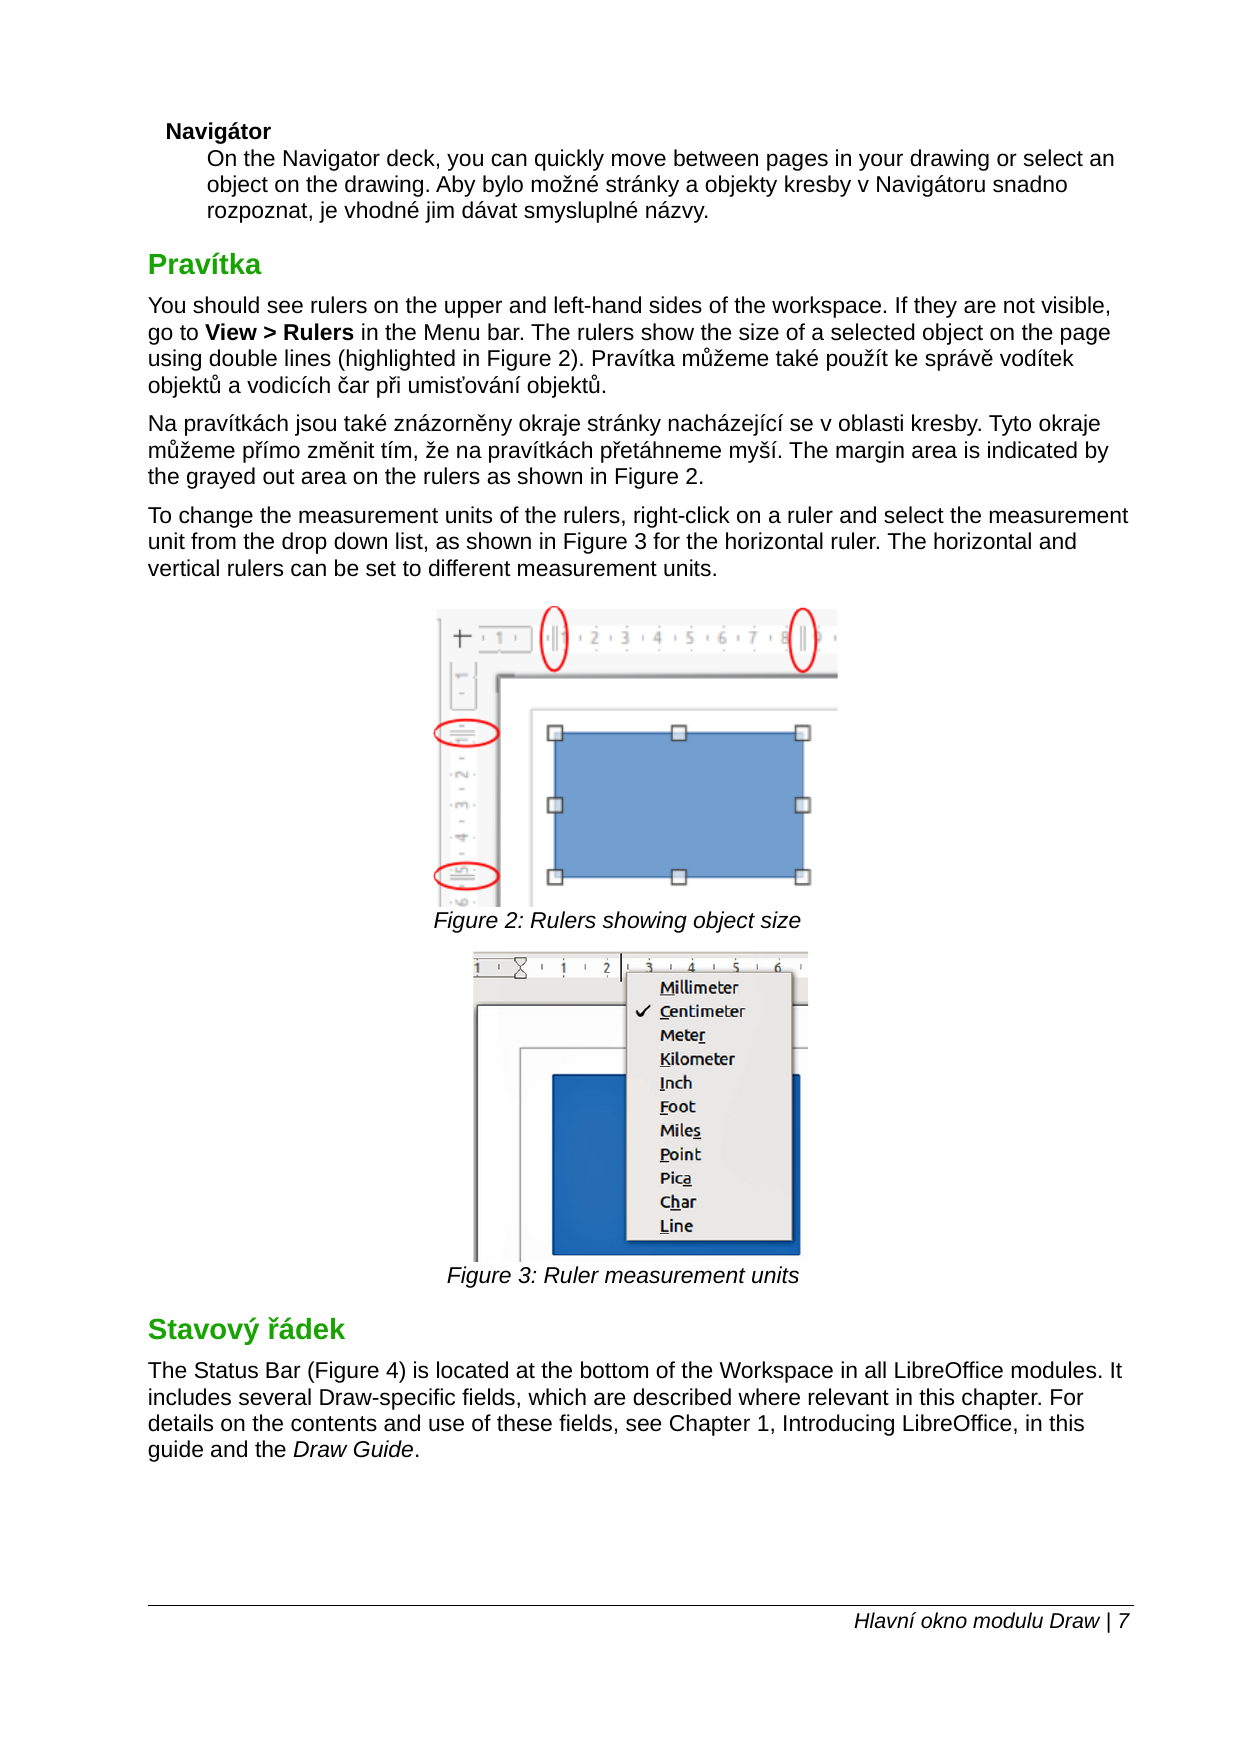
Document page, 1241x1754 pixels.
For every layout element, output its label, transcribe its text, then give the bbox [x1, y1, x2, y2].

subtitle Stavový řádek [148, 1312, 1134, 1345]
text Figure 3: Ruler measurement units [447, 951, 835, 1288]
text The Status Bar (Figure 4) is located at the bottom of the Workspace in all LibreOffice modules. It includes several Draw-specific fields, which are described where relevant in this chapter. For details on the contents and use of these fields, see Chapter 1, Introducing LibreOffice, in this guide and the Draw Guide. [148, 1357, 1134, 1463]
text On the Navigator deck, you can quickly move between pages in your drawing or select an object on the drawing. Aby bylo možné stránky a objekty kresby v Navigátoru snadno rozpoznat, je vhodné jim dávat smysluplné názvy. [207, 144, 1134, 223]
text Figure 2: Rulers showing object size [433, 606, 848, 933]
picture [433, 606, 838, 907]
text You should see rulers on the upper and left-hand sides of the workspace. If they are not visible, go to View > Rulers in the Menu bar. The rulers show the size of a selected object on the page using double lines (highlighted in Figure 2). Pravítka můžeme také použít ke správě vodítek objektů a vodicích čar při umisťování objektů. [148, 292, 1134, 398]
subtitle Pravítka [148, 247, 1134, 281]
picture [473, 951, 809, 1262]
text Na pravítkách jsou také znázorněny okraje stránky nacházející se v oblasti kresby. Tyto okraje můžeme přímo změnit tím, že na pravítkách přetáhneme myší. The margin area is indicated by the grayed out area on the rulers as shown in Figure 2. [148, 410, 1134, 489]
text Navigátor [165, 118, 1134, 144]
text To change the measurement units of the rulers, right-click on a ruler and select the measurement unit from the drop down list, as shown in Figure 3 for the horizontal ruler. The horizontal and vertical rulers can be set to different measurement units. [148, 502, 1134, 581]
